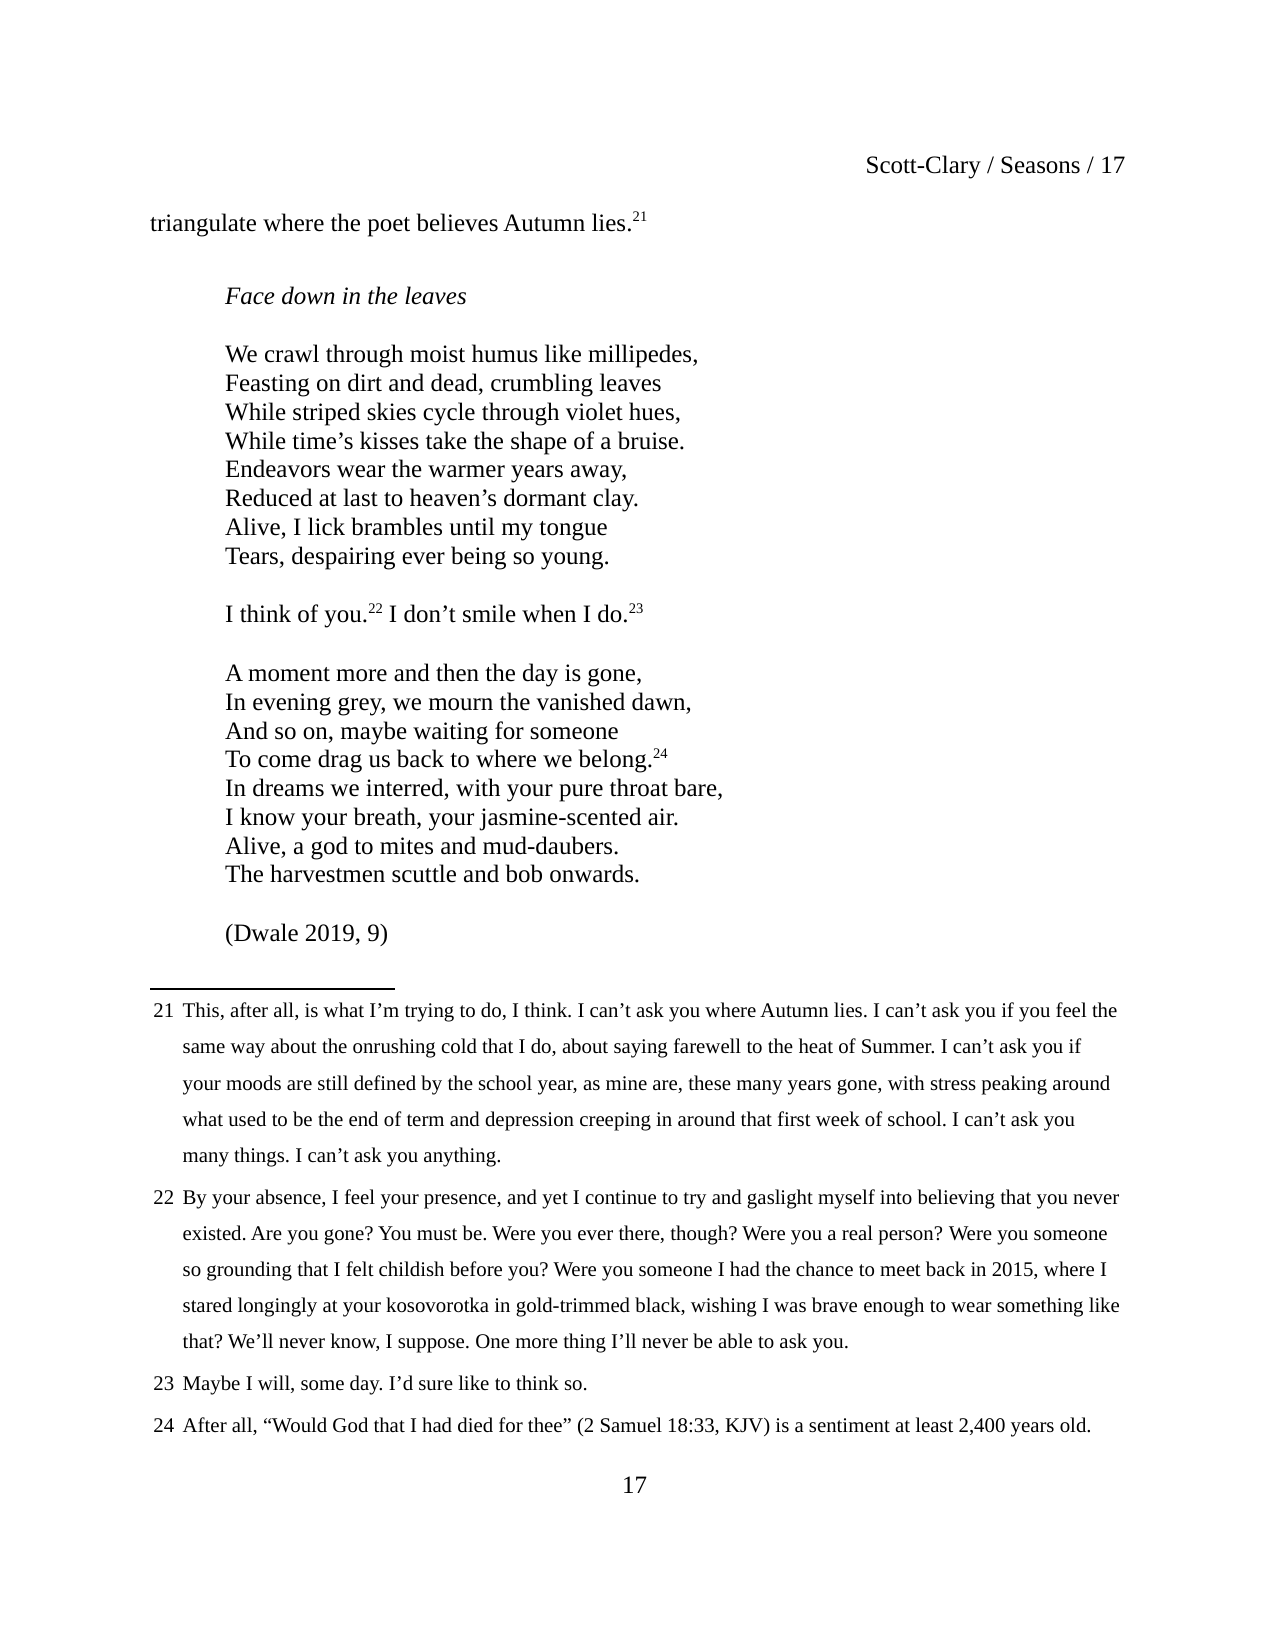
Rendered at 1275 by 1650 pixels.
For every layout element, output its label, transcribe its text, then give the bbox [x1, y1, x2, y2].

text Face down in the leaves [225, 281, 1125, 309]
text We crawl through moist humus like millipedes, Feasting on dirt and dead, crumbling leaves While striped skies cycle through violet hues, While time’s kisses take the shape of a bruise. Endeavors wear the warmer years away, Reduced at last to heaven’s dormant clay. Alive, I lick brambles until my tongue Tears, despairing ever being so young. [225, 339, 1125, 569]
text I think of you. I don’t smile when I do. [225, 599, 1125, 628]
text After all, “Would God that I had died for thee” (2 Samuel 18:33, KJV) is a sentiment at least 2,400 years old. [150, 1410, 1125, 1440]
text A moment more and then the day is gone, In evening grey, we mourn the vanished dawn, And so on, maybe waiting for someone To come drag us back to where we belong. In dreams we interred, with your pure throat bare, I know your breath, your jasmine-scented air. Alive, a god to mites and mud-daubers. The harvestmen scuttle and bob onwards. [225, 658, 1125, 888]
text (Dwale 2019, 9) [225, 918, 1125, 947]
text By your absence, I feel your presence, and yet I continue to try and gaslight myself into believing that you never existed. Are you gone? You must be. Were you ever there, though? Were you a real person? Were you someone so grounding that I felt childish before you? Were you someone I had the chance to meet back in 2015, where I stared longingly at your kosovorotka in gold-trimmed black, wishing I was brave enough to wear something like that? We’ll never know, I suppose. One more thing I’ll never be able to ask you. [150, 1182, 1125, 1356]
text This, after all, is what I’m trying to do, I think. I can’t ask you where Autumn lies. I can’t ask you if you feel the same way about the onrushing cold that I do, about saying farewell to the heat of Summer. I can’t ask you if your moods are still defined by the school year, as mine are, these many years gone, with stress peaking around what used to be the end of term and depression creeping in around that first week of school. I can’t ask you many things. I can’t ask you anything. [150, 995, 1125, 1169]
text triangulate where the poet believes Autumn lies. [150, 208, 1125, 237]
text Maybe I will, some day. I’d sure like to think so. [150, 1368, 1125, 1398]
